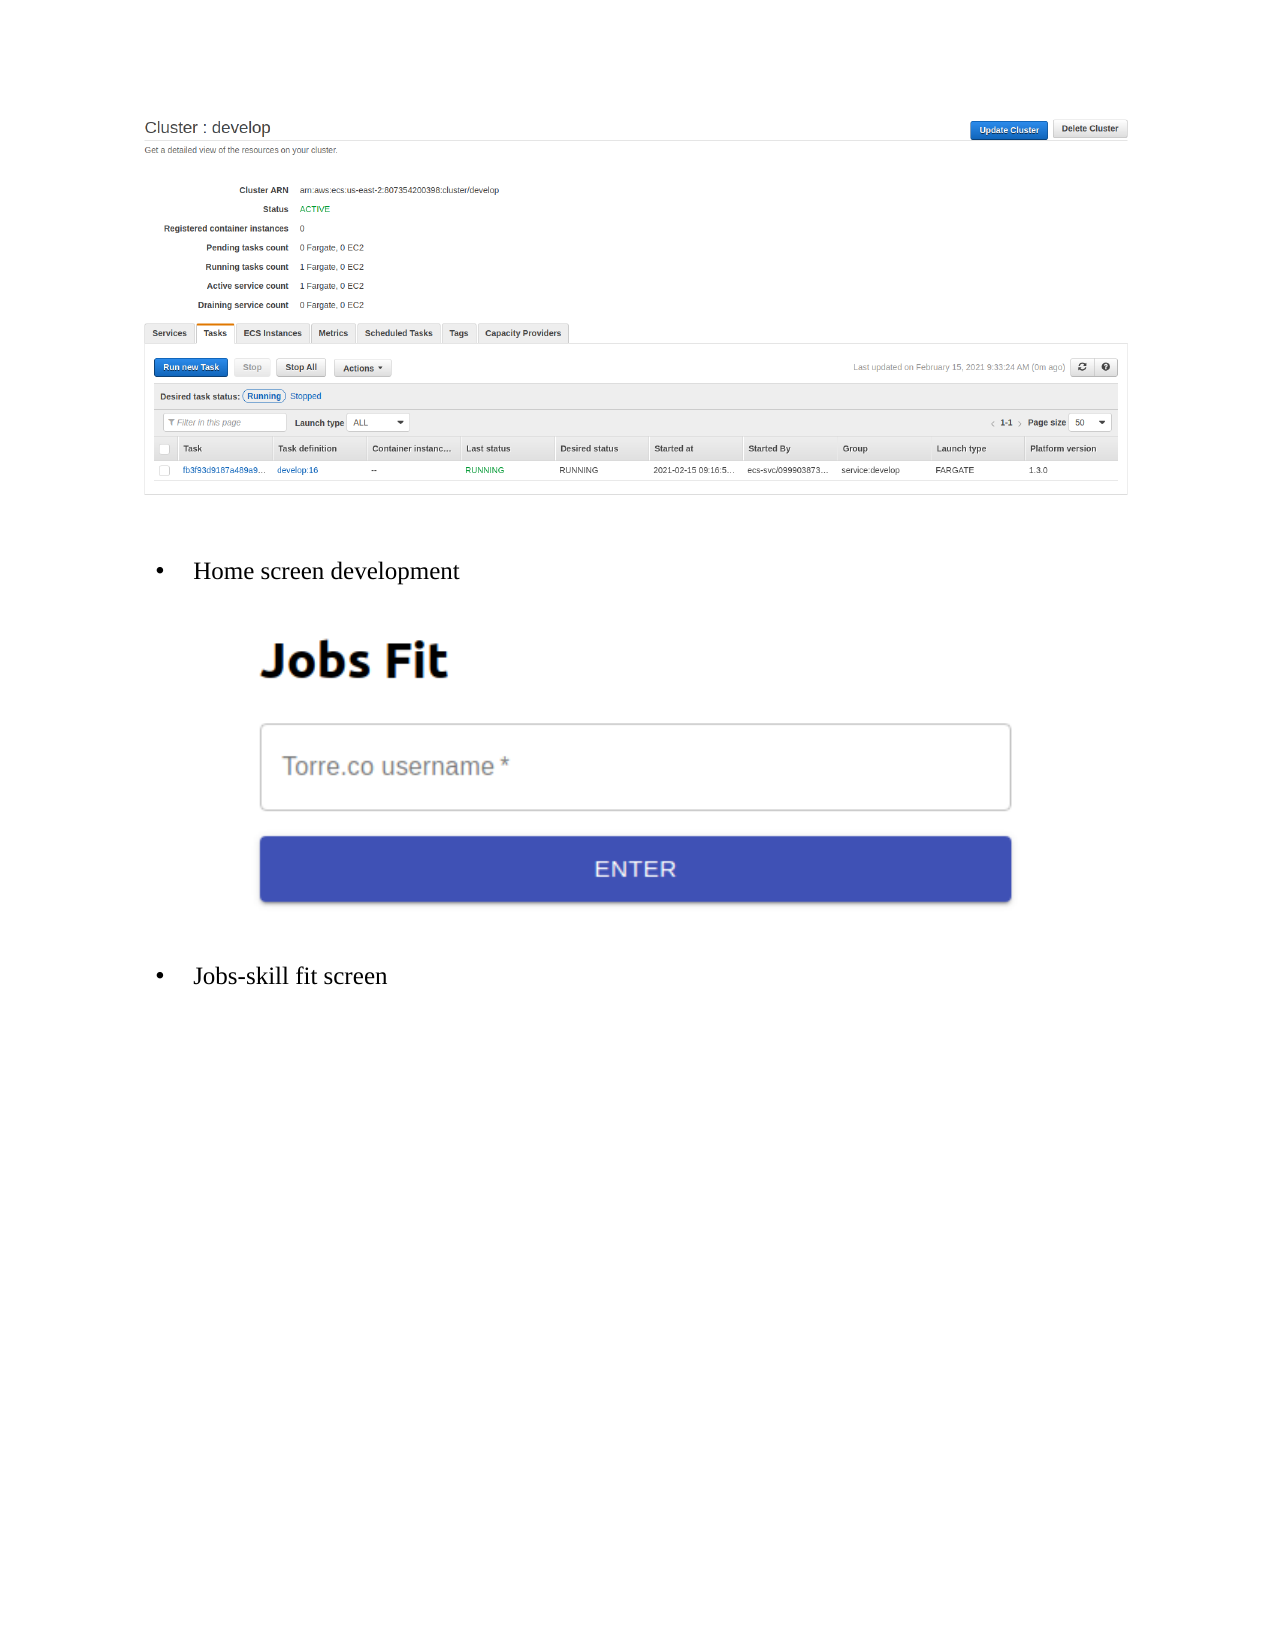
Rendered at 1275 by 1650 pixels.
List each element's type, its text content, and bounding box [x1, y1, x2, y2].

list Jobs-skill fit screen [156, 603, 1157, 989]
picture [207, 603, 1068, 957]
picture [136, 118, 1139, 504]
list Home screen development [156, 556, 1157, 584]
